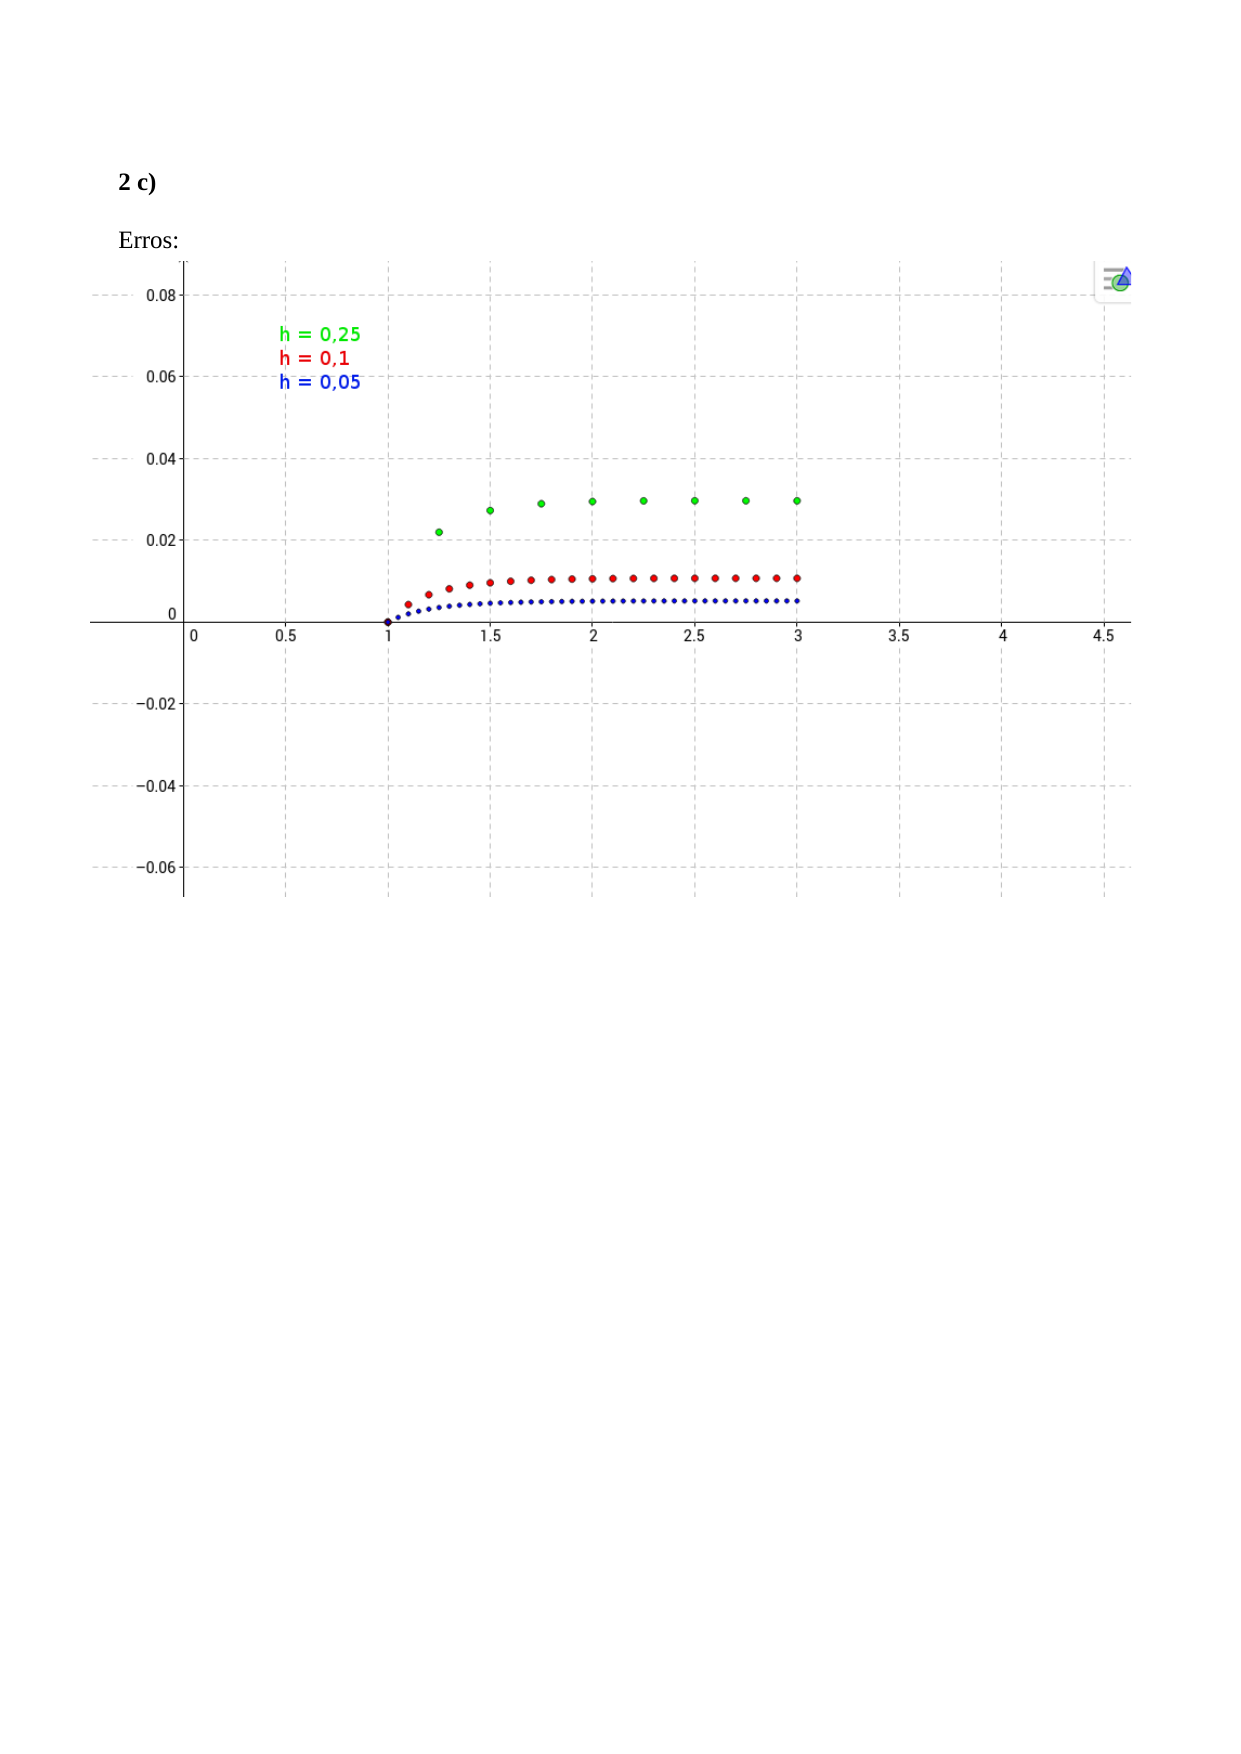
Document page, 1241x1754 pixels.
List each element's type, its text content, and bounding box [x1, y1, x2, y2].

text 2 c) [118, 167, 1122, 196]
picture [90, 261, 1132, 897]
text Erros: [118, 225, 1122, 254]
